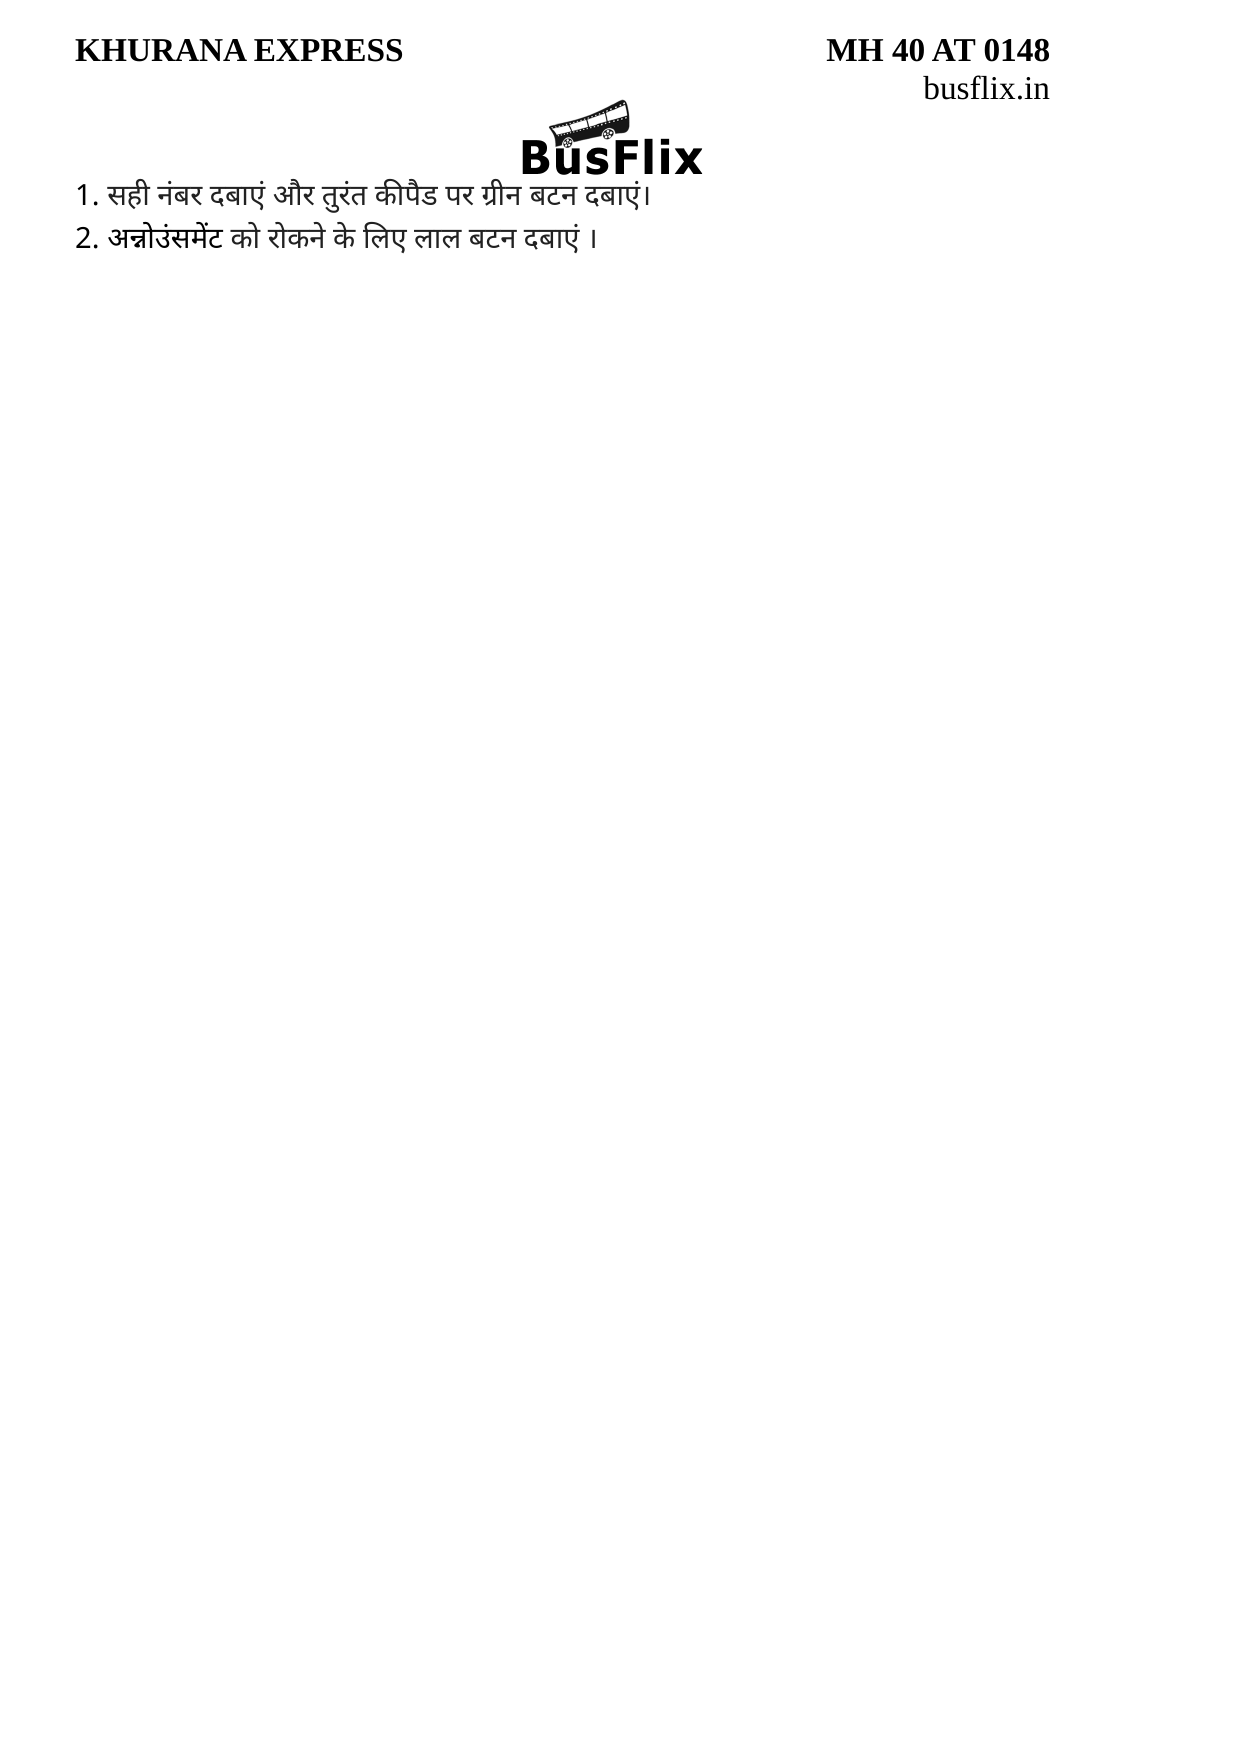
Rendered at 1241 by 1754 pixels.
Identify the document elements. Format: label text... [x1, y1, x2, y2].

text 1. सही नंबर दबाएं और तुरंत कीपैड पर ग्रीन बटन दबाएं। [75, 174, 1165, 217]
text 2. अन्नोउंसमेंट को रोकने के लिए लाल बटन दबाएं । [75, 217, 1165, 261]
